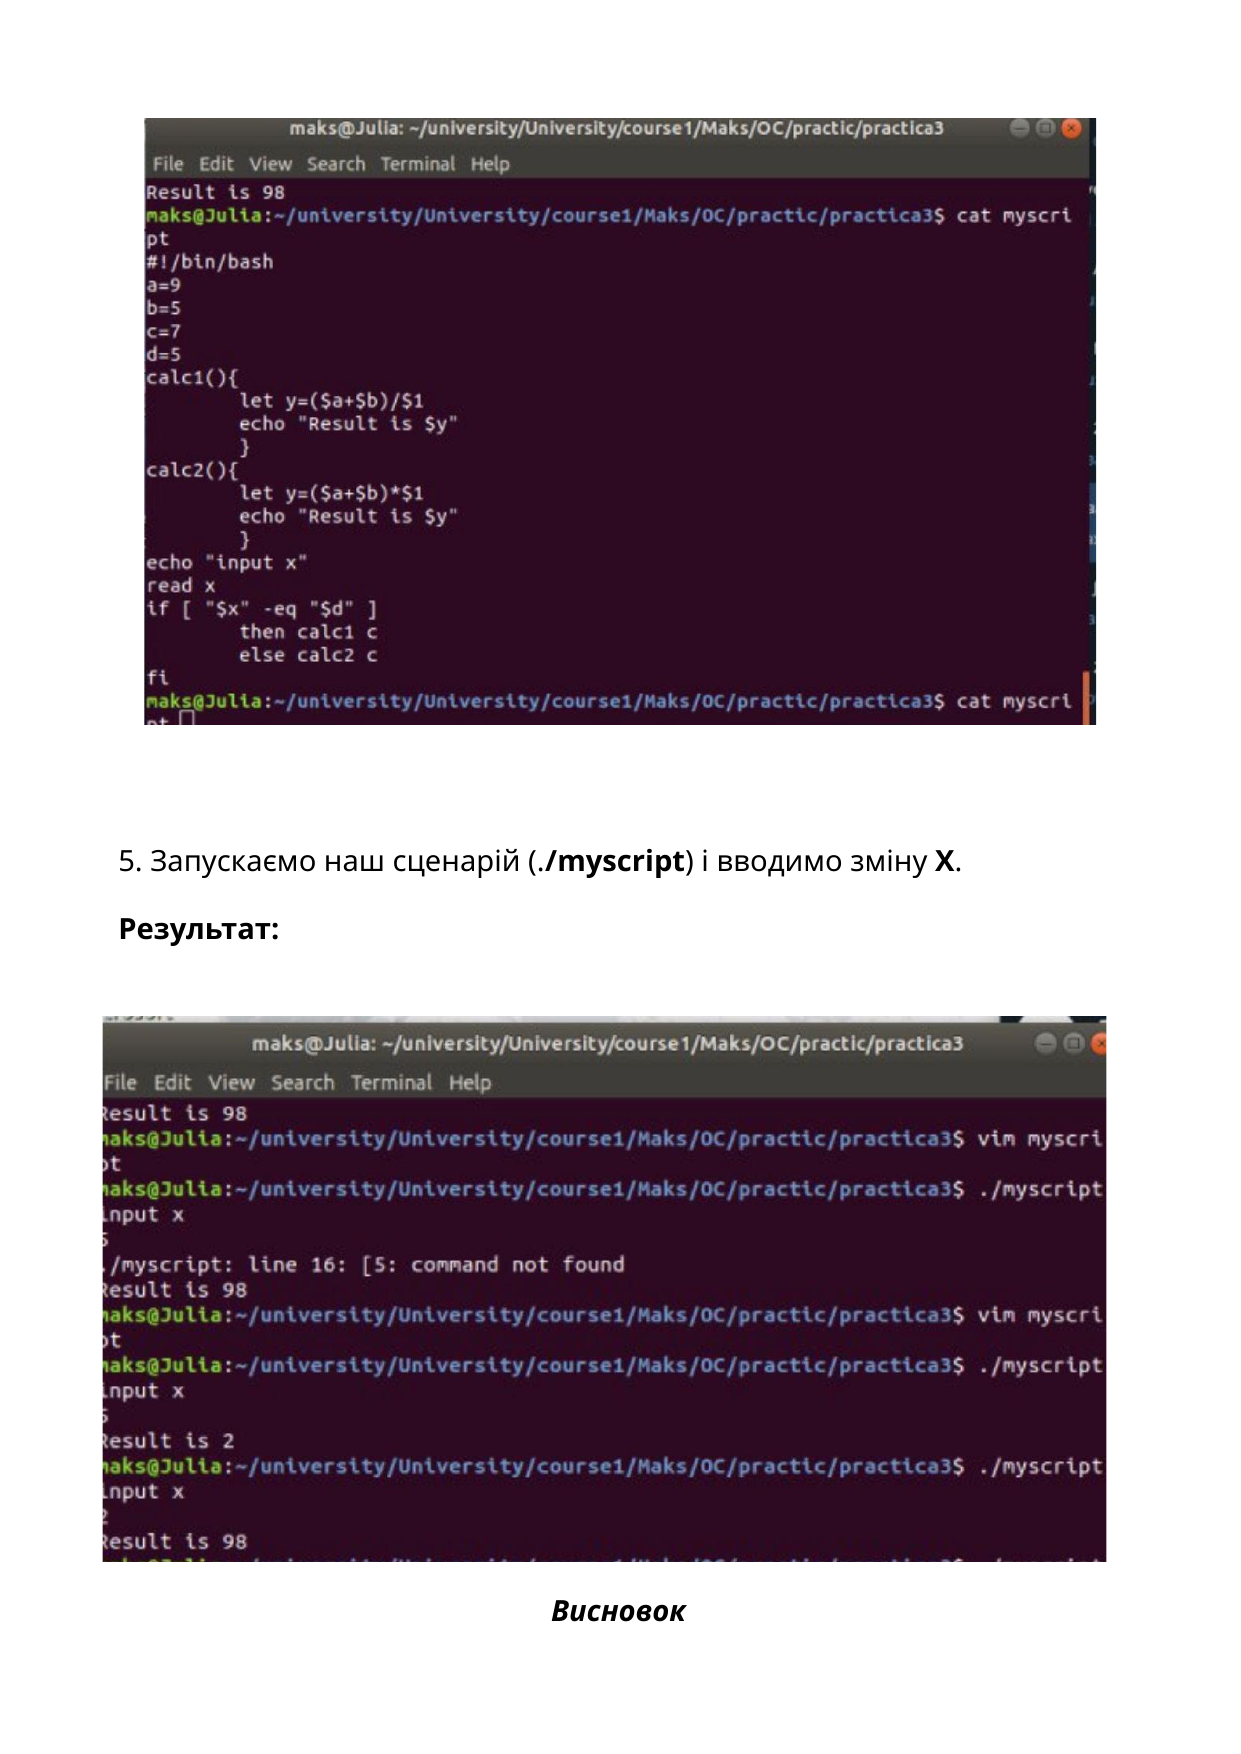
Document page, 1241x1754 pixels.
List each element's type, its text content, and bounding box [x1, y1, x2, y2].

text 5. Запускаємо наш сценарій (./myscript) і вводимо зміну X. [118, 840, 1122, 879]
text Висновок [118, 1590, 1122, 1630]
picture [144, 118, 1097, 725]
picture [102, 1016, 1107, 1562]
text Результат: [118, 908, 1122, 948]
